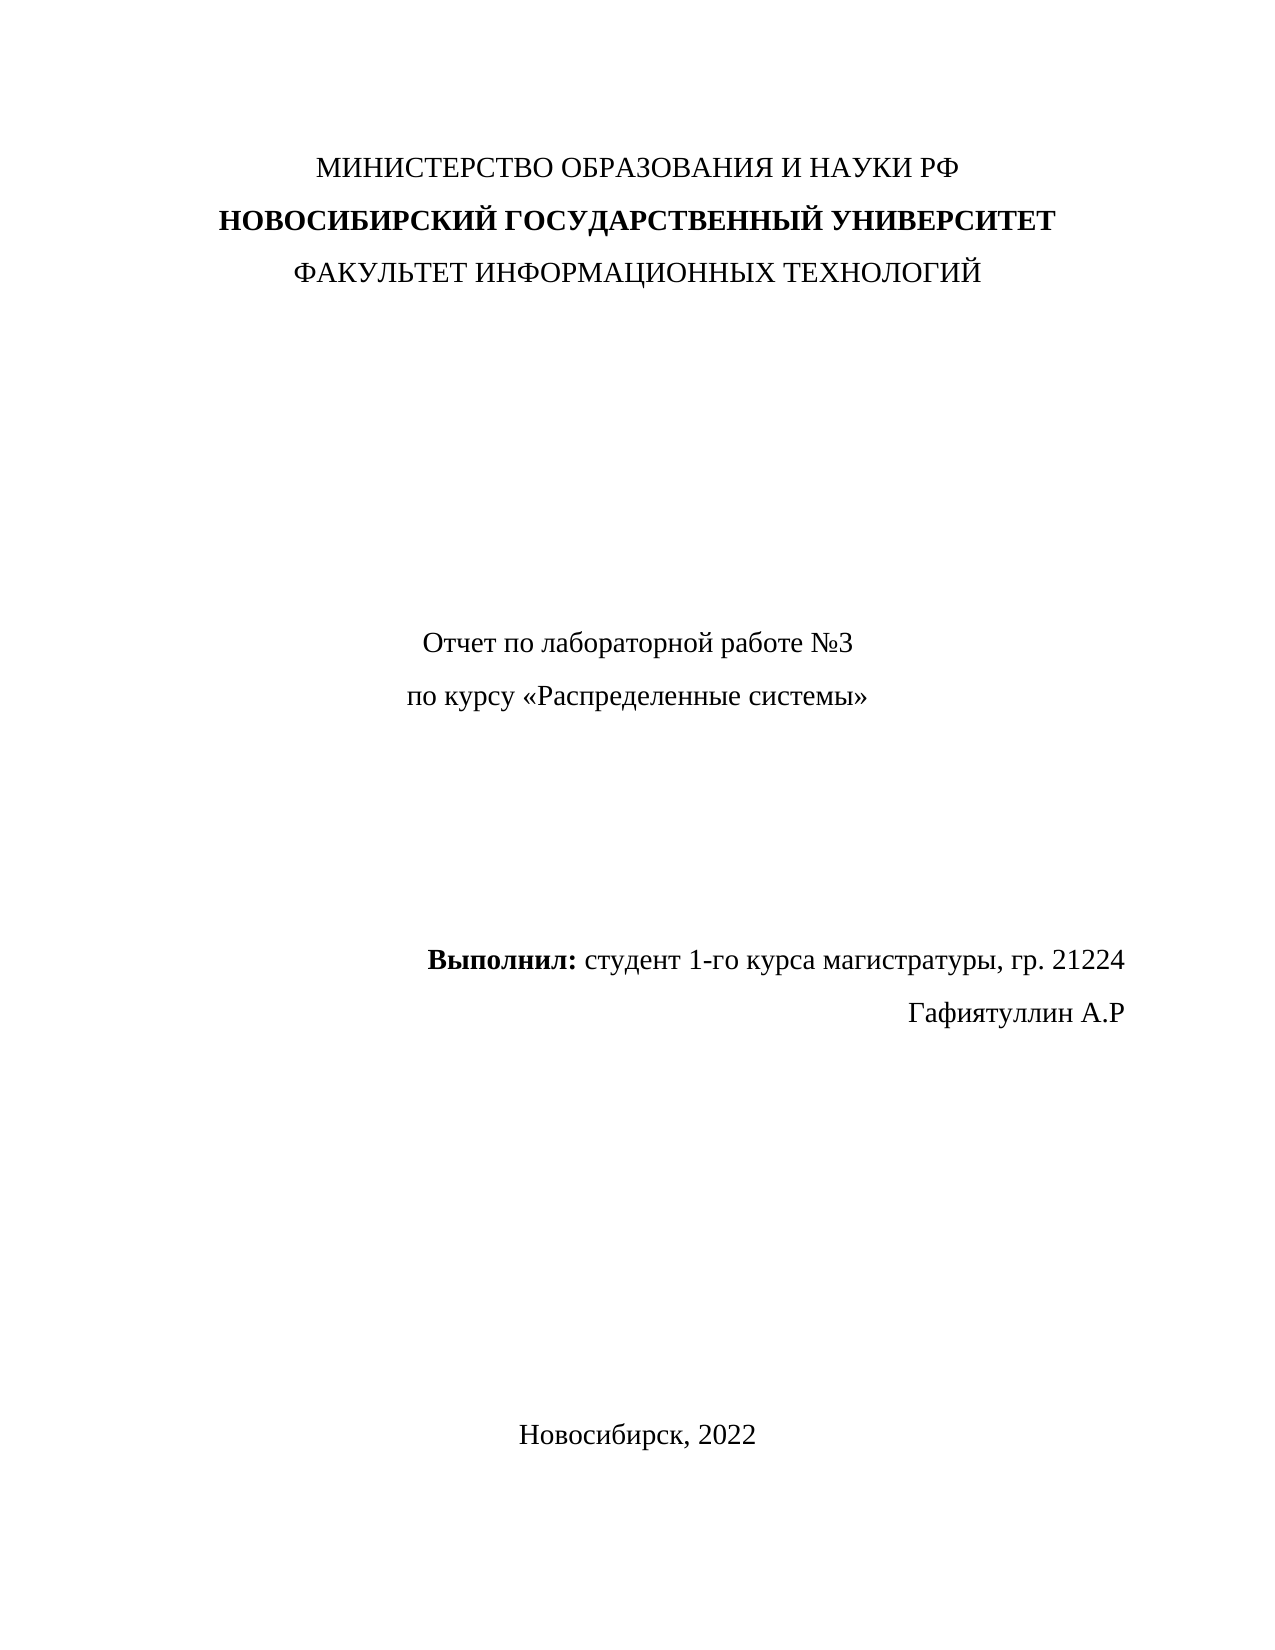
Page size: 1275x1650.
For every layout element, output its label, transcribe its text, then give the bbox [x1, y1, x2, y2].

text Новосибирск, 2022 [150, 1417, 1125, 1451]
text Гафиятуллин А.Р [150, 995, 1125, 1028]
text МИНИСТЕРСТВО ОБРАЗОВАНИЯ И НАУКИ РФ [150, 150, 1125, 183]
text по курсу «Распределенные системы» [150, 678, 1125, 712]
text ФАКУЛЬТЕТ ИНФОРМАЦИОННЫХ ТЕХНОЛОГИЙ [150, 256, 1125, 289]
text Выполнил: студент 1-го курса магистратуры, гр. 21224 [150, 942, 1125, 976]
text НОВОСИБИРСКИЙ ГОСУДАРСТВЕННЫЙ УНИВЕРСИТЕТ [150, 203, 1125, 236]
text Отчет по лабораторной работе №3 [150, 625, 1125, 659]
